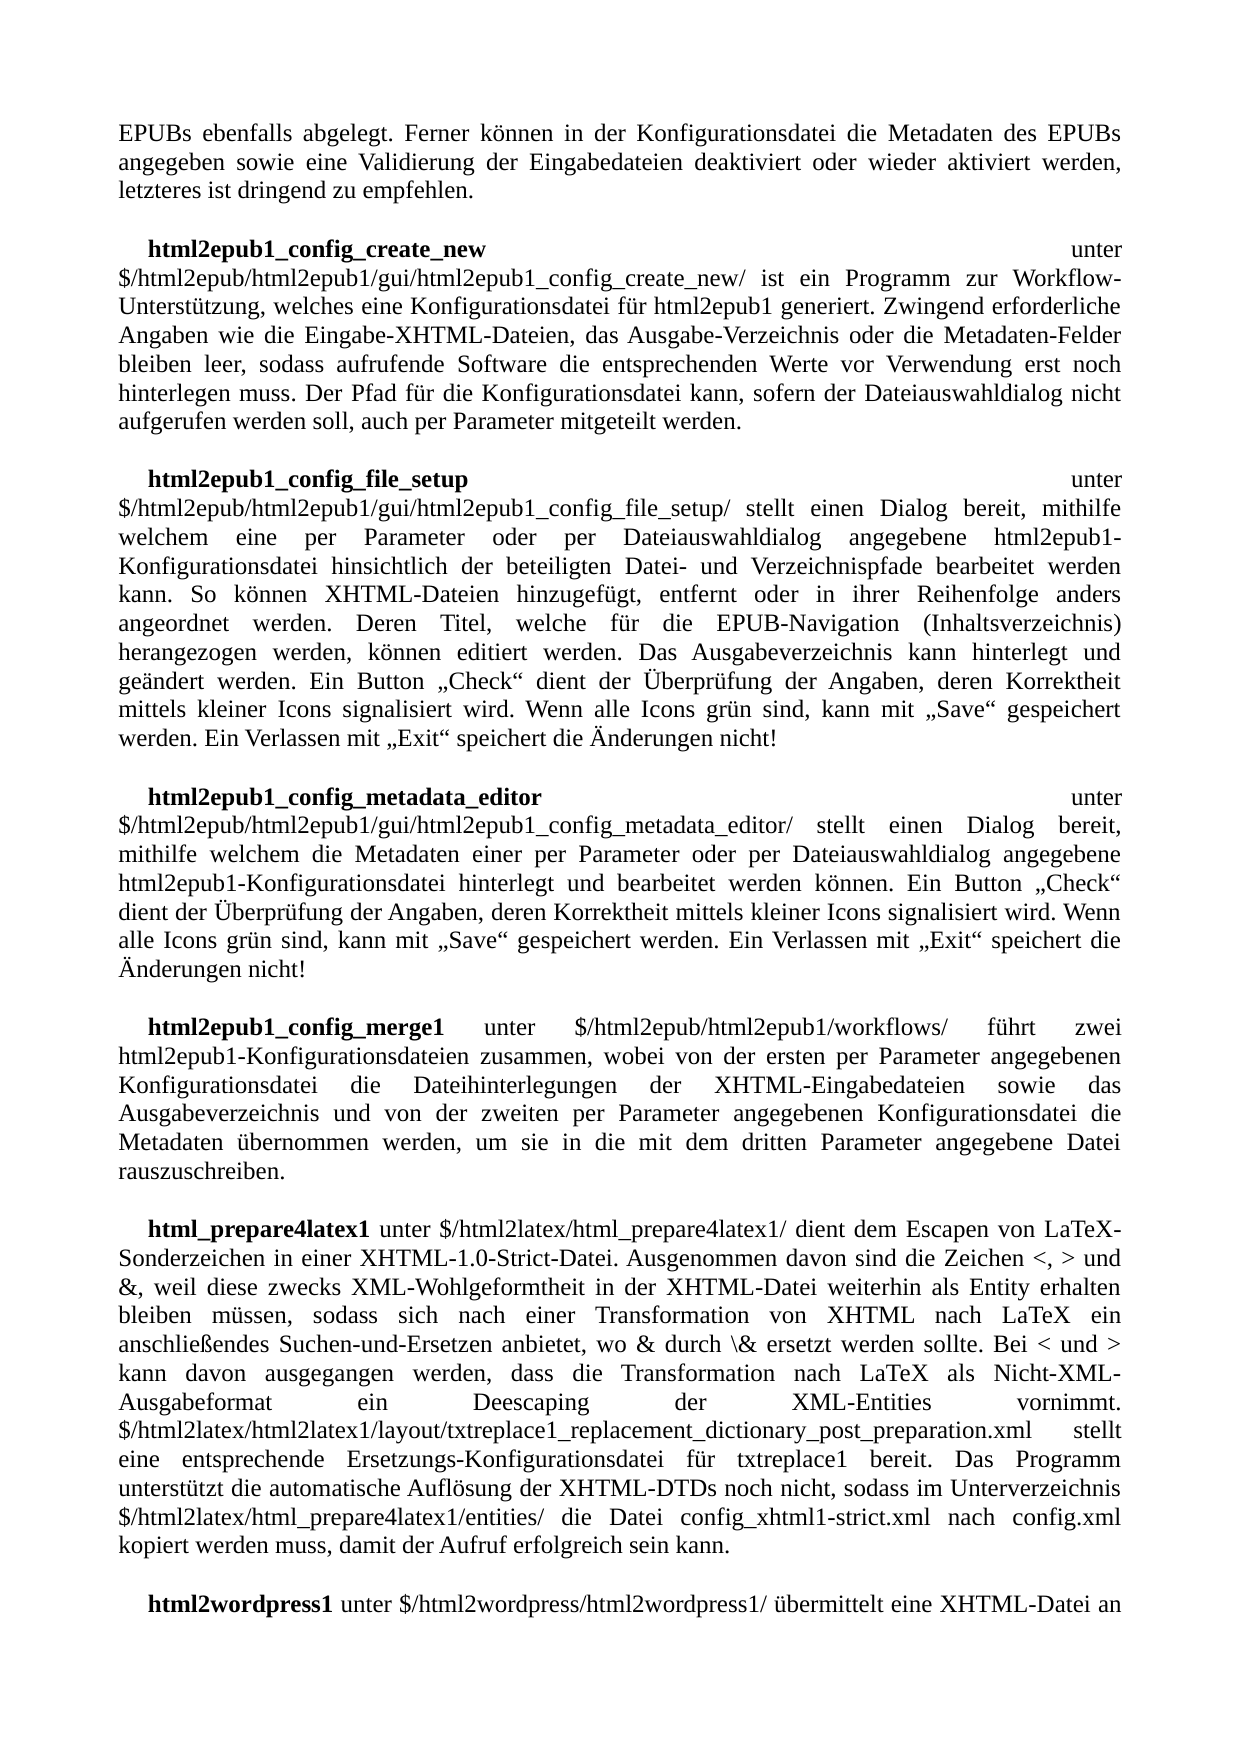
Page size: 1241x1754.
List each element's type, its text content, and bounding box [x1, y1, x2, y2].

text html2epub1_config_file_setup unter $/html2epub/html2epub1/gui/html2epub1_config_file_setup/ stellt einen Dialog bereit, mithilfe welchem eine per Parameter oder per Dateiauswahldialog angegebene html2epub1-Konfigurationsdatei hinsichtlich der beteiligten Datei- und Verzeichnispfade bearbeitet werden kann. So können XHTML-Dateien hinzugefügt, entfernt oder in ihrer Reihenfolge anders angeordnet werden. Deren Titel, welche für die EPUB-Navigation (Inhaltsverzeichnis) herangezogen werden, können editiert werden. Das Ausgabeverzeichnis kann hinterlegt und geändert werden. Ein Button „Check“ dient der Überprüfung der Angaben, deren Korrektheit mittels kleiner Icons signalisiert wird. Wenn alle Icons grün sind, kann mit „Save“ gespeichert werden. Ein Verlassen mit „Exit“ speichert die Änderungen nicht! [118, 464, 1122, 752]
text html2epub1_config_merge1 unter $/html2epub/html2epub1/workflows/ führt zwei html2epub1-Konfigurationsdateien zusammen, wobei von der ersten per Parameter angegebenen Konfigurationsdatei die Dateihinterlegungen der XHTML-Eingabedateien sowie das Ausgabeverzeichnis und von der zweiten per Parameter angegebenen Konfigurationsdatei die Metadaten übernommen werden, um sie in die mit dem dritten Parameter angegebene Datei rauszuschreiben. [118, 1012, 1122, 1185]
text html2epub1_config_create_new unter $/html2epub/html2epub1/gui/html2epub1_config_create_new/ ist ein Programm zur Workflow-Unterstützung, welches eine Konfigurationsdatei für html2epub1 generiert. Zwingend erforderliche Angaben wie die Eingabe-XHTML-Dateien, das Ausgabe-Verzeichnis oder die Metadaten-Felder bleiben leer, sodass aufrufende Software die entsprechenden Werte vor Verwendung erst noch hinterlegen muss. Der Pfad für die Konfigurationsdatei kann, sofern der Dateiauswahldialog nicht aufgerufen werden soll, auch per Parameter mitgeteilt werden. [118, 234, 1122, 435]
text html2epub1_config_metadata_editor unter $/html2epub/html2epub1/gui/html2epub1_config_metadata_editor/ stellt einen Dialog bereit, mithilfe welchem die Metadaten einer per Parameter oder per Dateiauswahldialog angegebene html2epub1-Konfigurationsdatei hinterlegt und bearbeitet werden können. Ein Button „Check“ dient der Überprüfung der Angaben, deren Korrektheit mittels kleiner Icons signalisiert wird. Wenn alle Icons grün sind, kann mit „Save“ gespeichert werden. Ein Verlassen mit „Exit“ speichert die Änderungen nicht! [118, 782, 1122, 983]
text html2wordpress1 unter $/html2wordpress/html2wordpress1/ übermittelt eine XHTML-Datei an [118, 1589, 1122, 1617]
text EPUBs ebenfalls abgelegt. Ferner können in der Konfigurationsdatei die Metadaten des EPUBs angegeben sowie eine Validierung der Eingabedateien deaktiviert oder wieder aktiviert werden, letzteres ist dringend zu empfehlen. [118, 118, 1122, 204]
text html_prepare4latex1 unter $/html2latex/html_prepare4latex1/ dient dem Escapen von LaTeX-Sonderzeichen in einer XHTML-1.0-Strict-Datei. Ausgenommen davon sind die Zeichen <, > und &, weil diese zwecks XML-Wohlgeformtheit in der XHTML-Datei weiterhin als Entity erhalten bleiben müssen, sodass sich nach einer Transformation von XHTML nach LaTeX ein anschließendes Suchen-und-Ersetzen anbietet, wo & durch \& ersetzt werden sollte. Bei < und > kann davon ausgegangen werden, dass die Transformation nach LaTeX als Nicht-XML-Ausgabeformat ein Deescaping der XML-Entities vornimmt. $/html2latex/html2latex1/layout/txtreplace1_replacement_dictionary_post_preparation.xml stellt eine entsprechende Ersetzungs-Konfigurationsdatei für txtreplace1 bereit. Das Programm unterstützt die automatische Auflösung der XHTML-DTDs noch nicht, sodass im Unterverzeichnis $/html2latex/html_prepare4latex1/entities/ die Datei config_xhtml1-strict.xml nach config.xml kopiert werden muss, damit der Aufruf erfolgreich sein kann. [118, 1214, 1122, 1559]
